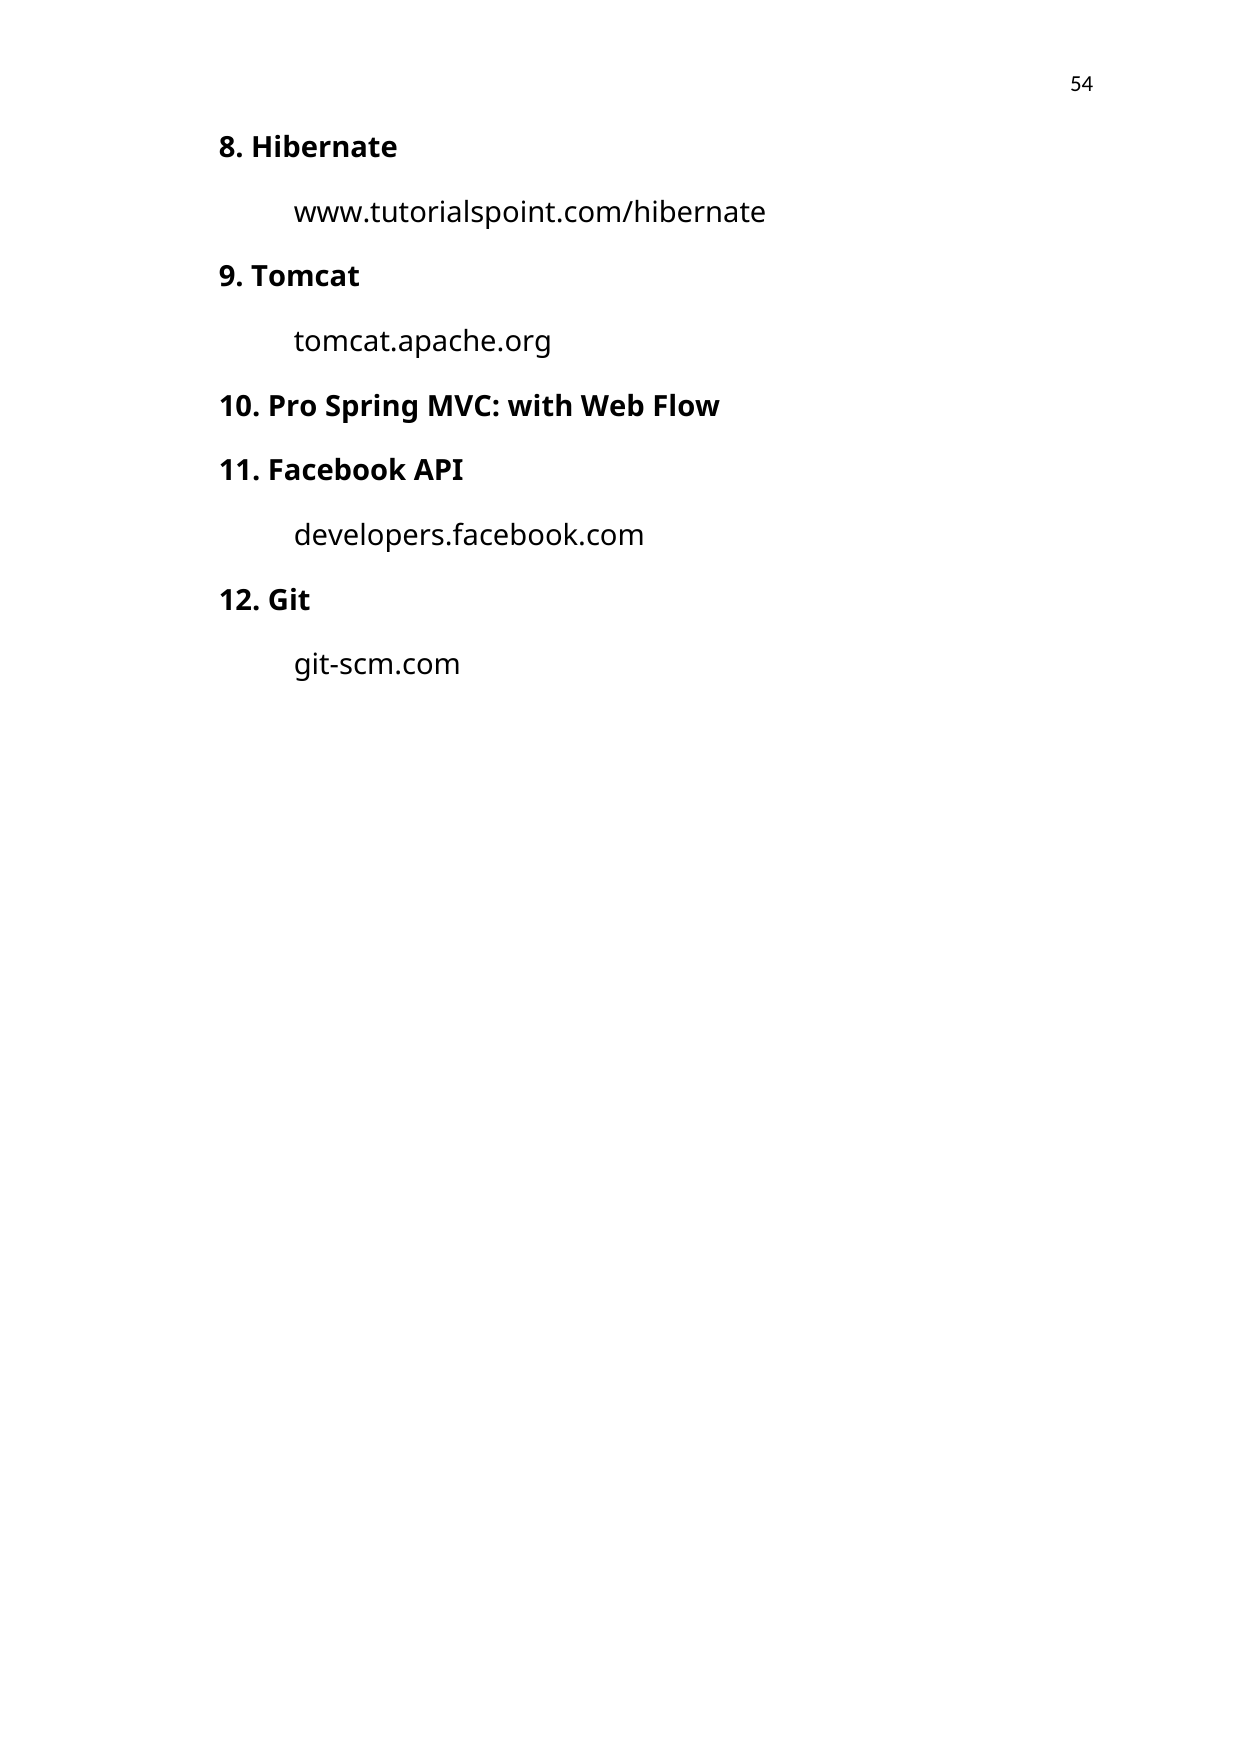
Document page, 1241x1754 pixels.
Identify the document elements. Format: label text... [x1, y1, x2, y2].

text 11. Facebook API [218, 449, 1087, 489]
text git-scm.com [218, 644, 1087, 683]
text 9. Tomcat [218, 256, 1087, 295]
text 8. Hibernate [218, 126, 1087, 166]
text 10. Pro Spring MVC: with Web Flow [218, 385, 1087, 424]
text www.tutorialspoint.com/hibernate [218, 191, 1087, 231]
text developers.facebook.com [218, 514, 1087, 554]
text 12. Git [218, 579, 1087, 619]
text tomcat.apache.org [218, 320, 1087, 360]
